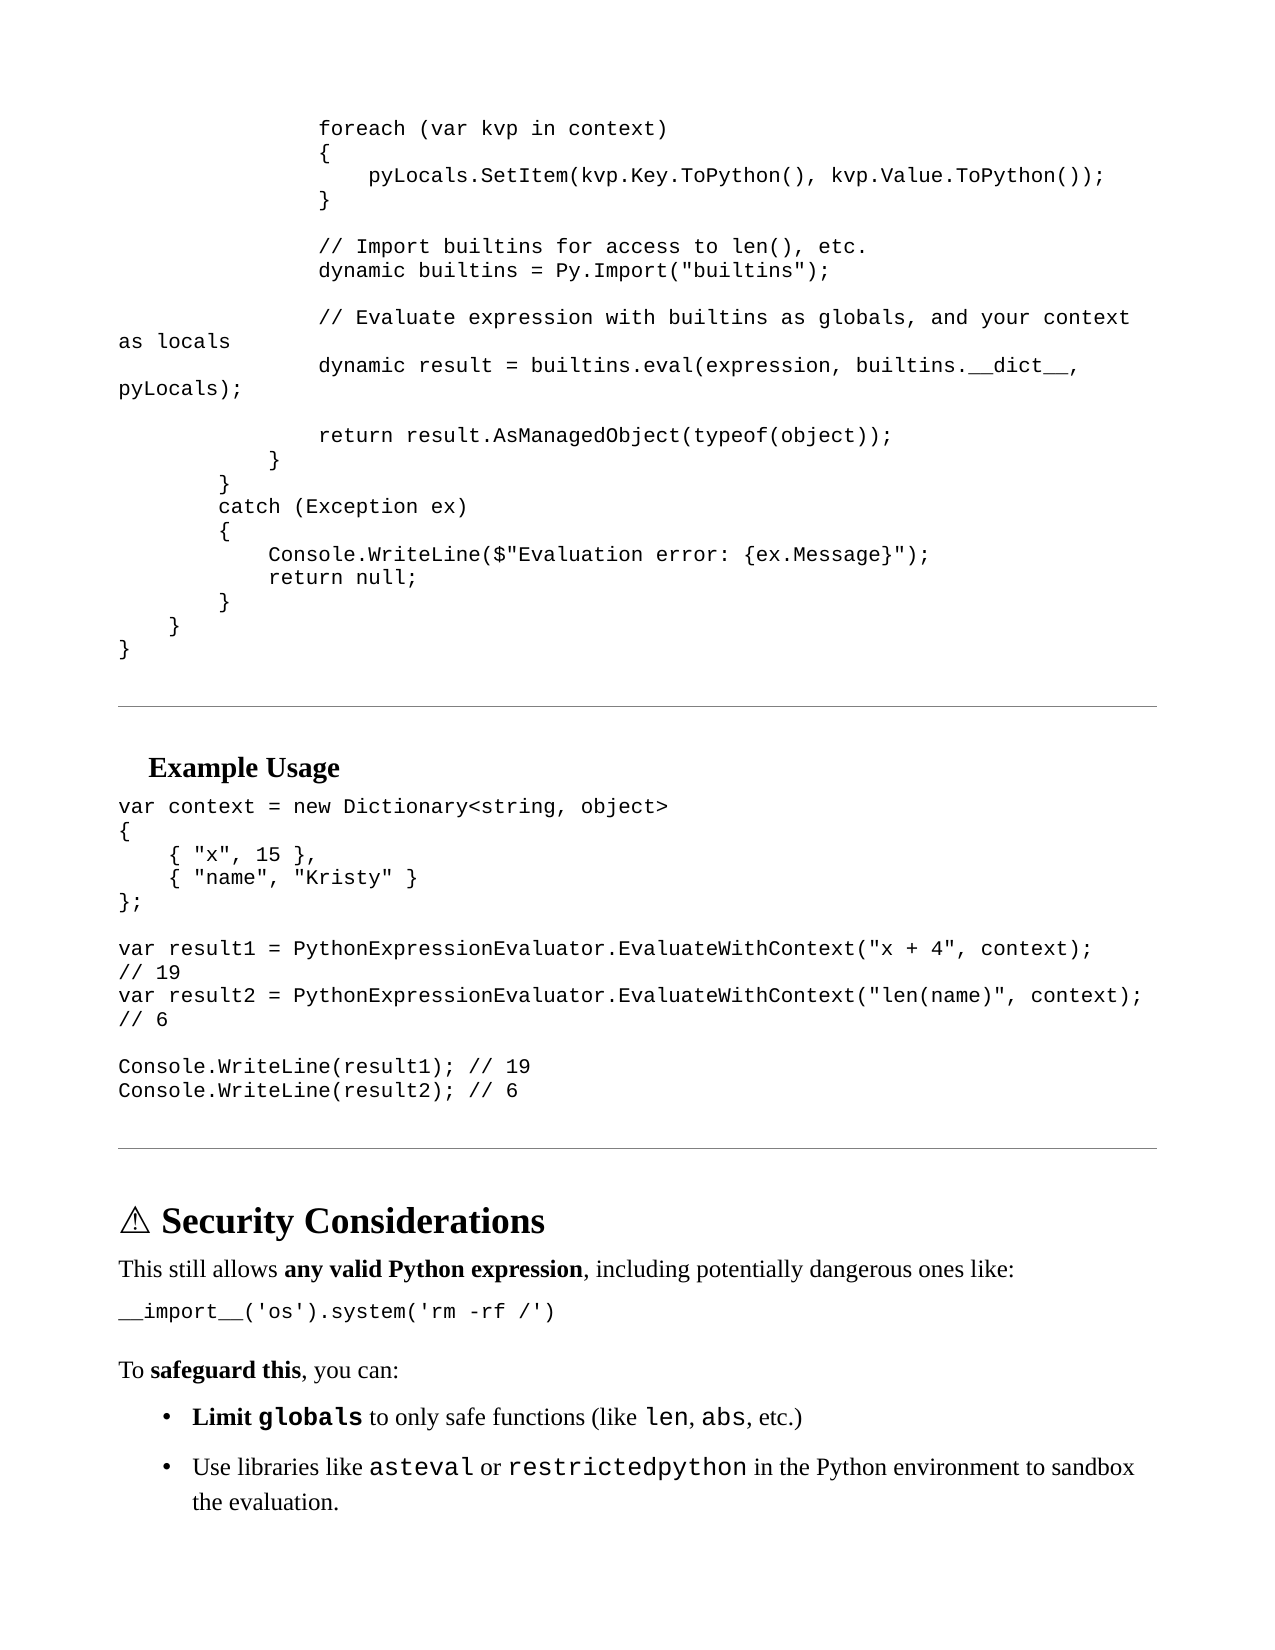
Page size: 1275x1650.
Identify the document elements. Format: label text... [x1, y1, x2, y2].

text { [118, 142, 1157, 165]
text } [118, 615, 1157, 638]
text var context = new Dictionary<string, object> [118, 796, 1157, 820]
text } [118, 473, 1157, 496]
text }; [118, 891, 1157, 914]
text Console.WriteLine(result1); // 19 [118, 1056, 1157, 1080]
list Limit globals to only safe functions (like len, abs, etc.) [162, 1402, 1157, 1433]
text dynamic builtins = Py.Import("builtins"); [118, 260, 1157, 284]
text } [118, 591, 1157, 615]
text pyLocals.SetItem(kvp.Key.ToPython(), kvp.Value.ToPython()); [118, 165, 1157, 189]
text return result.AsManagedObject(typeof(object)); [118, 426, 1157, 449]
subtitle ✅ Example Usage [118, 750, 1157, 784]
text catch (Exception ex) [118, 496, 1157, 520]
text { "name", "Kristy" } [118, 867, 1157, 891]
subtitle ⚠️ Security Considerations [118, 1198, 1157, 1241]
text } [118, 638, 1157, 662]
text This still allows any valid Python expression, including potentially dangerous ones like: [118, 1254, 1157, 1283]
text // Evaluate expression with builtins as globals, and your context as locals [118, 307, 1157, 354]
list Use libraries like asteval or restrictedpython in the Python environment to sandbox the evaluation. [162, 1452, 1157, 1516]
text var result1 = PythonExpressionEvaluator.EvaluateWithContext("x + 4", context); // 19 [118, 938, 1157, 986]
text { "x", 15 }, [118, 844, 1157, 867]
text } [118, 189, 1157, 213]
text var result2 = PythonExpressionEvaluator.EvaluateWithContext("len(name)", context); // 6 [118, 986, 1157, 1033]
text { [118, 520, 1157, 544]
text { [118, 820, 1157, 844]
text dynamic result = builtins.eval(expression, builtins.__dict__, pyLocals); [118, 354, 1157, 402]
text // Import builtins for access to len(), etc. [118, 236, 1157, 260]
text foreach (var kvp in context) [118, 118, 1157, 142]
text To safeguard this, you can: [118, 1355, 1157, 1383]
text Console.WriteLine($"Evaluation error: {ex.Message}"); [118, 544, 1157, 567]
text } [118, 449, 1157, 473]
text return null; [118, 567, 1157, 591]
text Console.WriteLine(result2); // 6 [118, 1080, 1157, 1104]
text __import__('os').system('rm -rf /') [118, 1302, 1157, 1325]
